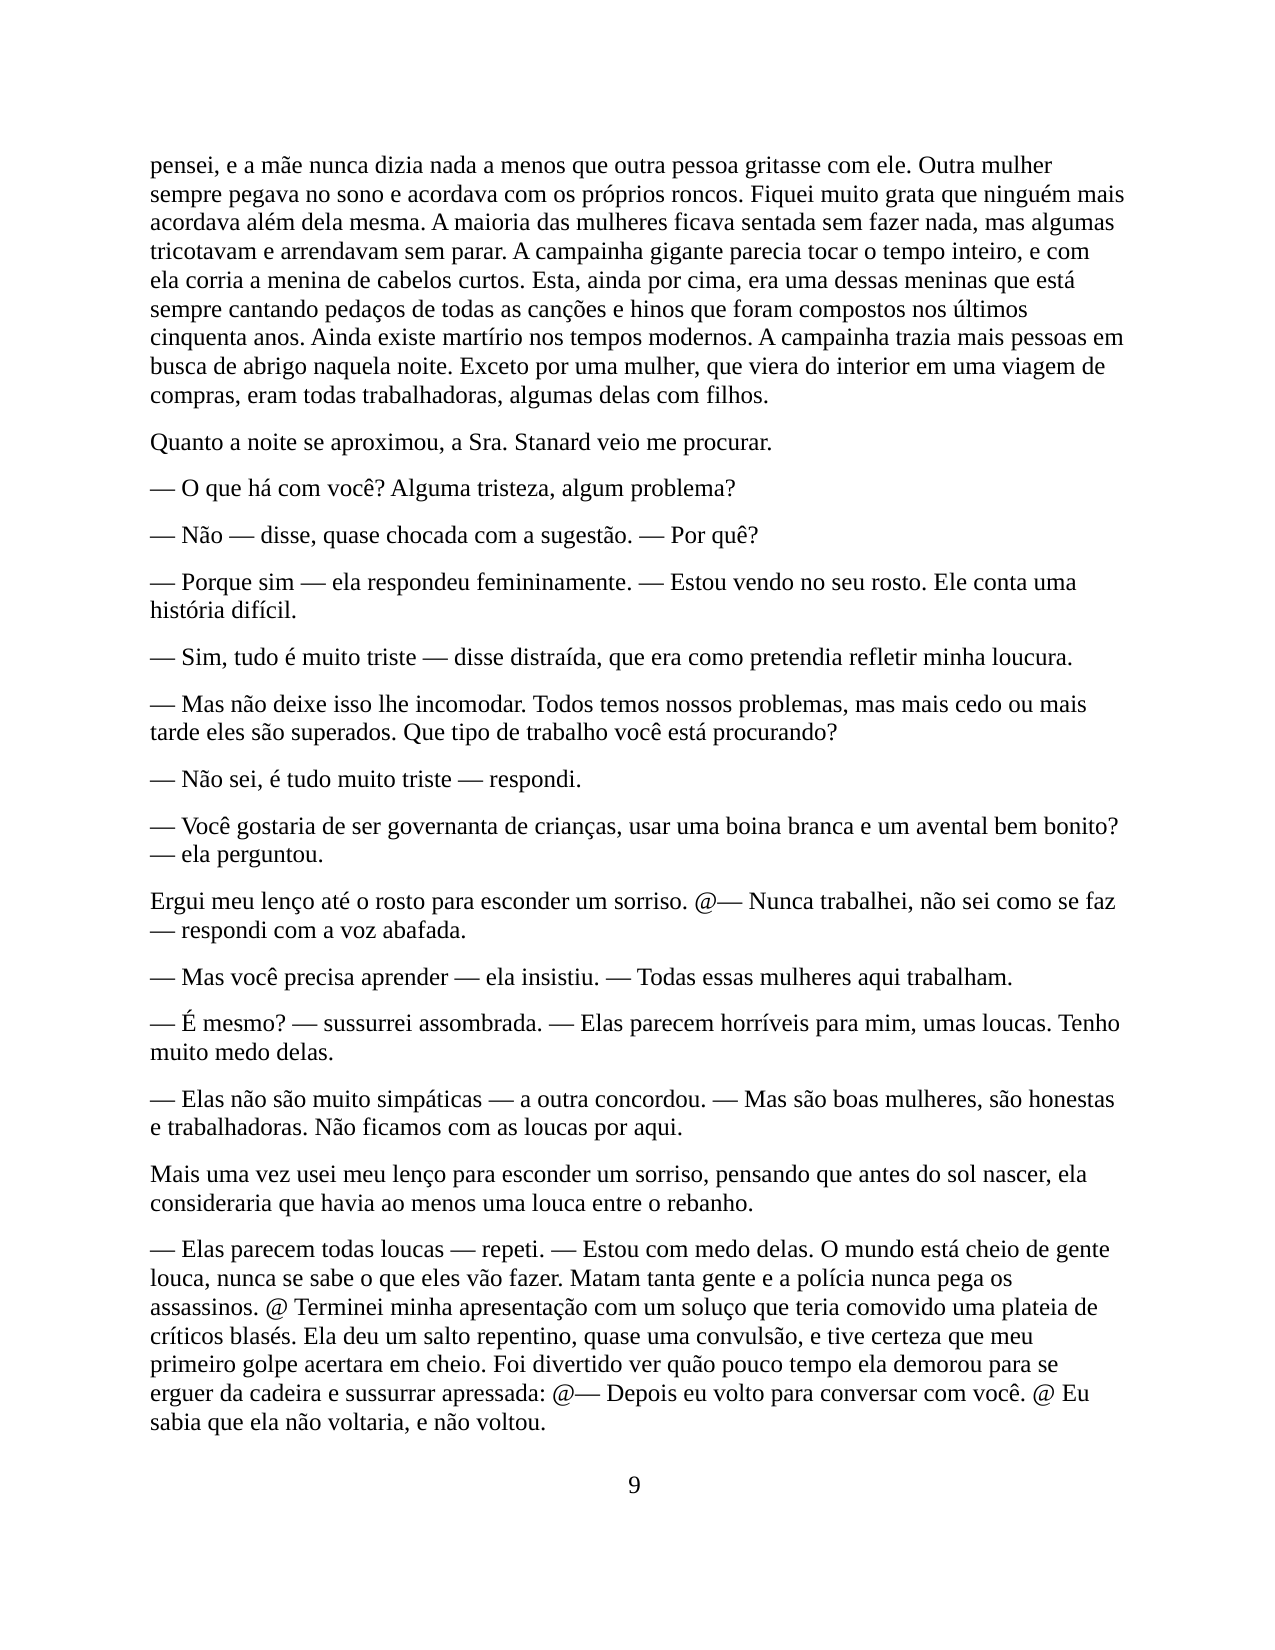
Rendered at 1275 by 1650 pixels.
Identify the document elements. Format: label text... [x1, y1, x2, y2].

text — Mas não deixe isso lhe incomodar. Todos temos nossos problemas, mas mais cedo ou mais tarde eles são superados. Que tipo de trabalho você está procurando? [150, 689, 1125, 746]
text — Não — disse, quase chocada com a sugestão. — Por quê? [150, 520, 1125, 549]
text — Elas não são muito simpáticas — a outra concordou. — Mas são boas mulheres, são honestas e trabalhadoras. Não ficamos com as loucas por aqui. [150, 1084, 1125, 1141]
text — Você gostaria de ser governanta de crianças, usar uma boina branca e um avental bem bonito? — ela perguntou. [150, 811, 1125, 868]
text — Sim, tudo é muito triste — disse distraída, que era como pretendia refletir minha loucura. [150, 642, 1125, 671]
text — Mas você precisa aprender — ela insistiu. — Todas essas mulheres aqui trabalham. [150, 962, 1125, 990]
text pensei, e a mãe nunca dizia nada a menos que outra pessoa gritasse com ele. Outra mulher sempre pegava no sono e acordava com os próprios roncos. Fiquei muito grata que ninguém mais acordava além dela mesma. A maioria das mulheres ficava sentada sem fazer nada, mas algumas tricotavam e arrendavam sem parar. A campainha gigante parecia tocar o tempo inteiro, e com ela corria a menina de cabelos curtos. Esta, ainda por cima, era uma dessas meninas que está sempre cantando pedaços de todas as canções e hinos que foram compostos nos últimos cinquenta anos. Ainda existe martírio nos tempos modernos. A campainha trazia mais pessoas em busca de abrigo naquela noite. Exceto por uma mulher, que viera do interior em uma viagem de compras, eram todas trabalhadoras, algumas delas com filhos. [150, 150, 1125, 409]
text Mais uma vez usei meu lenço para esconder um sorriso, pensando que antes do sol nascer, ela consideraria que havia ao menos uma louca entre o rebanho. [150, 1159, 1125, 1217]
text — Não sei, é tudo muito triste — respondi. [150, 764, 1125, 793]
text — O que há com você? Alguma tristeza, algum problema? [150, 473, 1125, 502]
text Quanto a noite se aproximou, a Sra. Stanard veio me procurar. [150, 427, 1125, 455]
text — Elas parecem todas loucas — repeti. — Estou com medo delas. O mundo está cheio de gente louca, nunca se sabe o que eles vão fazer. Matam tanta gente e a polícia nunca pega os assassinos. @ Terminei minha apresentação com um soluço que teria comovido uma plateia de críticos blasés. Ela deu um salto repentino, quase uma convulsão, e tive certeza que meu primeiro golpe acertara em cheio. Foi divertido ver quão pouco tempo ela demorou para se erguer da cadeira e sussurrar apressada: @— Depois eu volto para conversar com você. @ Eu sabia que ela não voltaria, e não voltou. [150, 1234, 1125, 1436]
text — É mesmo? — sussurrei assombrada. — Elas parecem horríveis para mim, umas loucas. Tenho muito medo delas. [150, 1008, 1125, 1066]
text — Porque sim — ela respondeu femininamente. — Estou vendo no seu rosto. Ele conta uma história difícil. [150, 567, 1125, 624]
text Ergui meu lenço até o rosto para esconder um sorriso. @— Nunca trabalhei, não sei como se faz — respondi com a voz abafada. [150, 886, 1125, 944]
